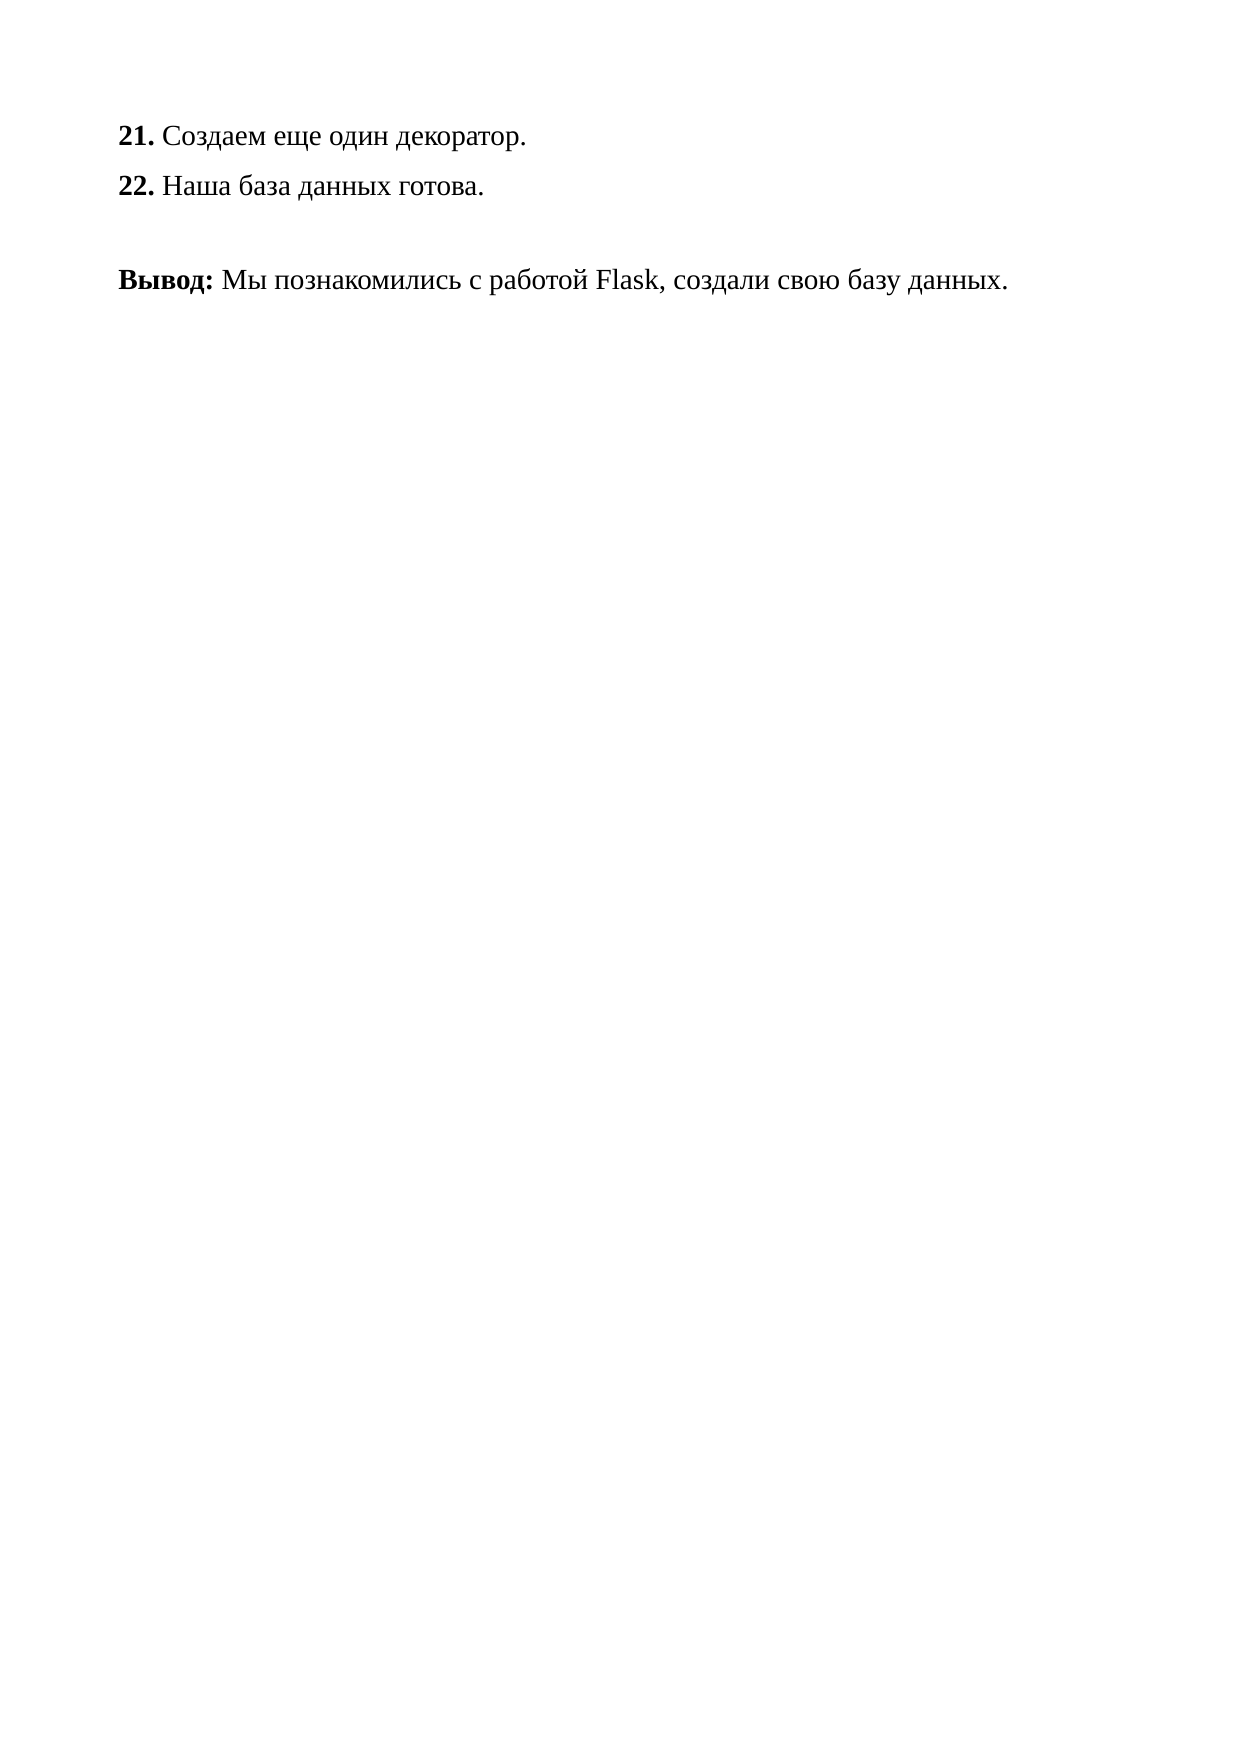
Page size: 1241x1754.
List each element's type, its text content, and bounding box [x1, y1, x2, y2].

text 21. Создаем еще один декоратор. [118, 118, 1122, 152]
text 22. Наша база данных готова. [118, 168, 1122, 202]
text Вывод: Мы познакомились с работой Flask, создали свою базу данных. [118, 262, 1122, 295]
